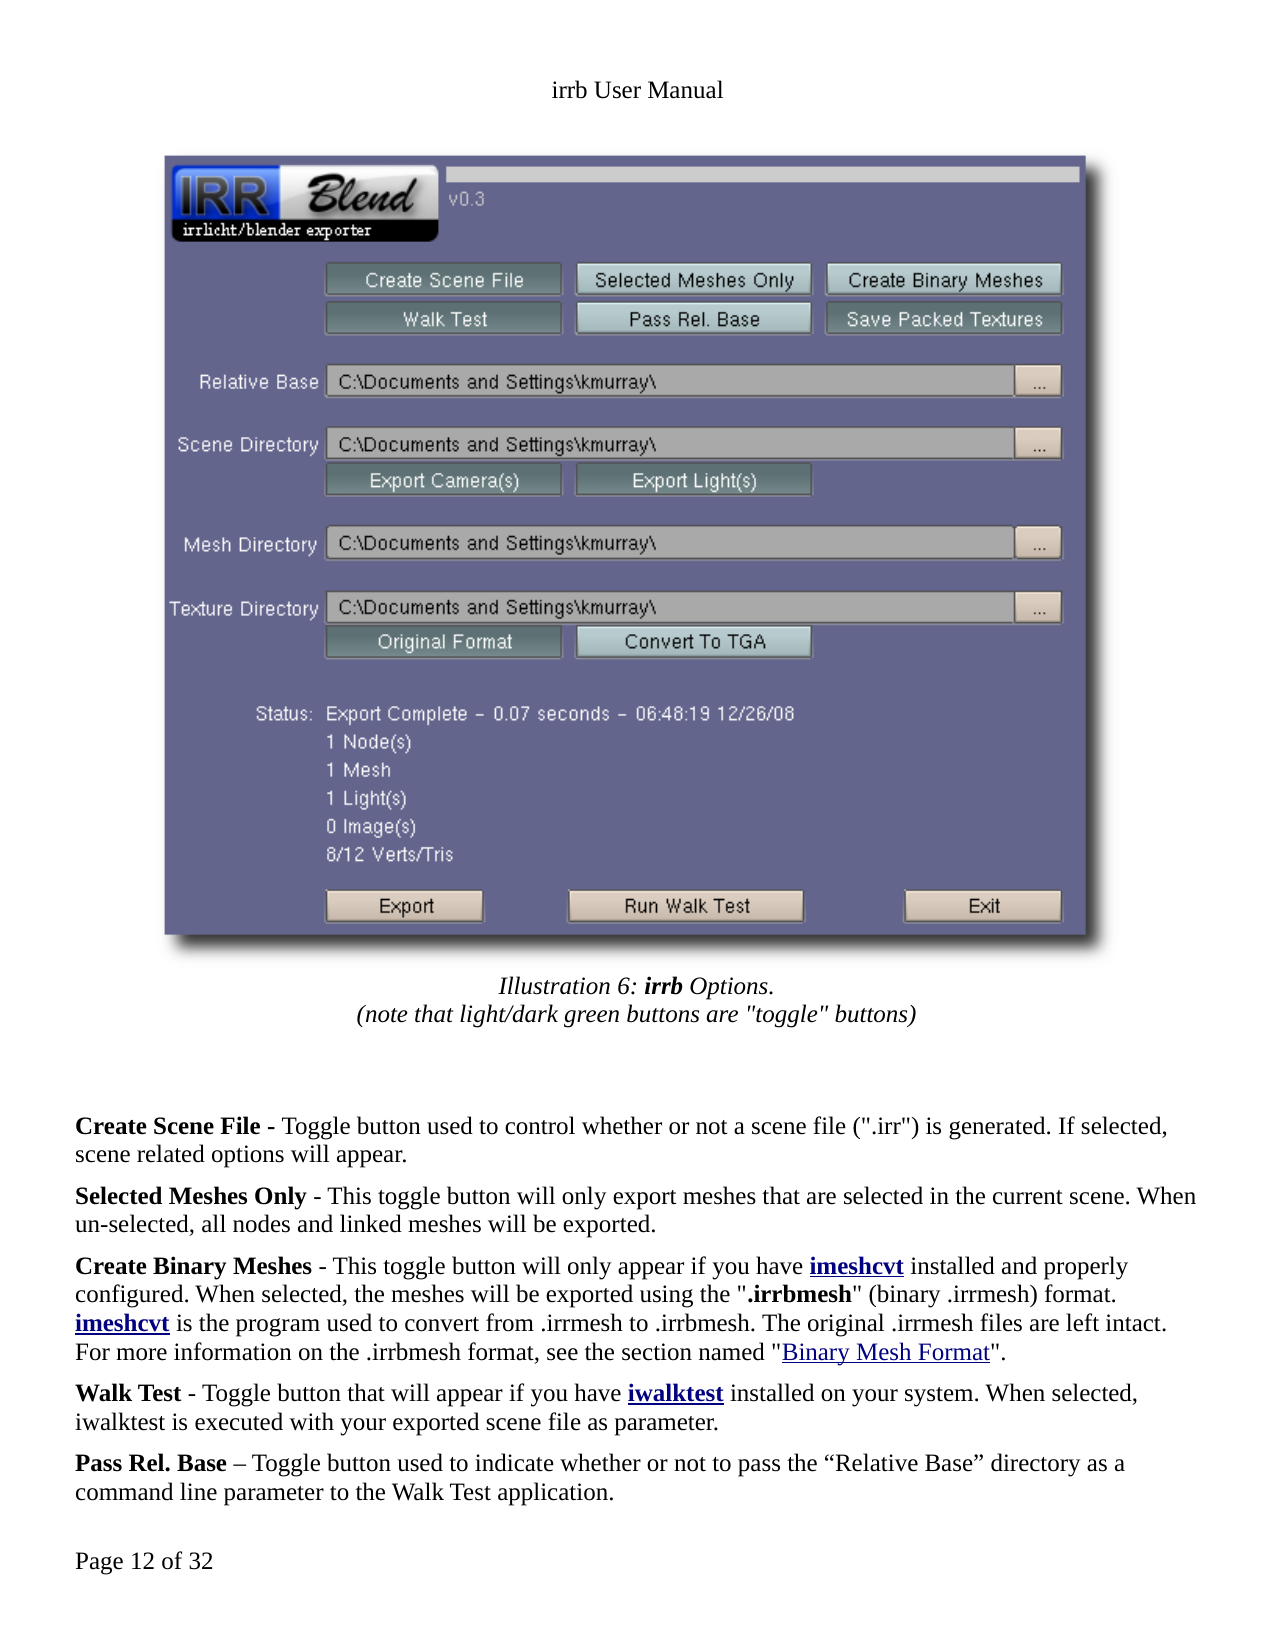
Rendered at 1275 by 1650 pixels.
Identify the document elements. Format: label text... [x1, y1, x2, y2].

text Walk Test - Toggle button that will appear if you have iwalktest installed on your system. When selected, iwalktest is executed with your exported scene file as parameter. [75, 1378, 1200, 1436]
text Create Binary Meshes - This toggle button will only appear if you have imeshcvt installed and properly configured. When selected, the meshes will be exported using the ".irrbmesh" (binary .irrmesh) format. imeshcvt is the program used to convert from .irrmesh to .irrbmesh. The original .irrmesh files are left intact. For more information on the .irrbmesh format, see the section named "Binary Mesh Format". [75, 1251, 1200, 1366]
text Create Scene File - Toggle button used to control whether or not a scene file (".irr") is generated. If selected, scene related options will appear. [75, 1111, 1200, 1168]
text Pass Rel. Base – Toggle button used to indicate whether or not to pass the “Relative Base” directory as a command line parameter to the Walk Test application. [75, 1448, 1200, 1506]
picture [154, 145, 1122, 971]
text Illustration 6: irrb Options. (note that light/dark green buttons are "toggle" buttons) [154, 971, 1121, 1028]
text Selected Meshes Only - This toggle button will only export meshes that are selected in the current scene. When un-selected, all nodes and linked meshes will be exported. [75, 1181, 1200, 1238]
